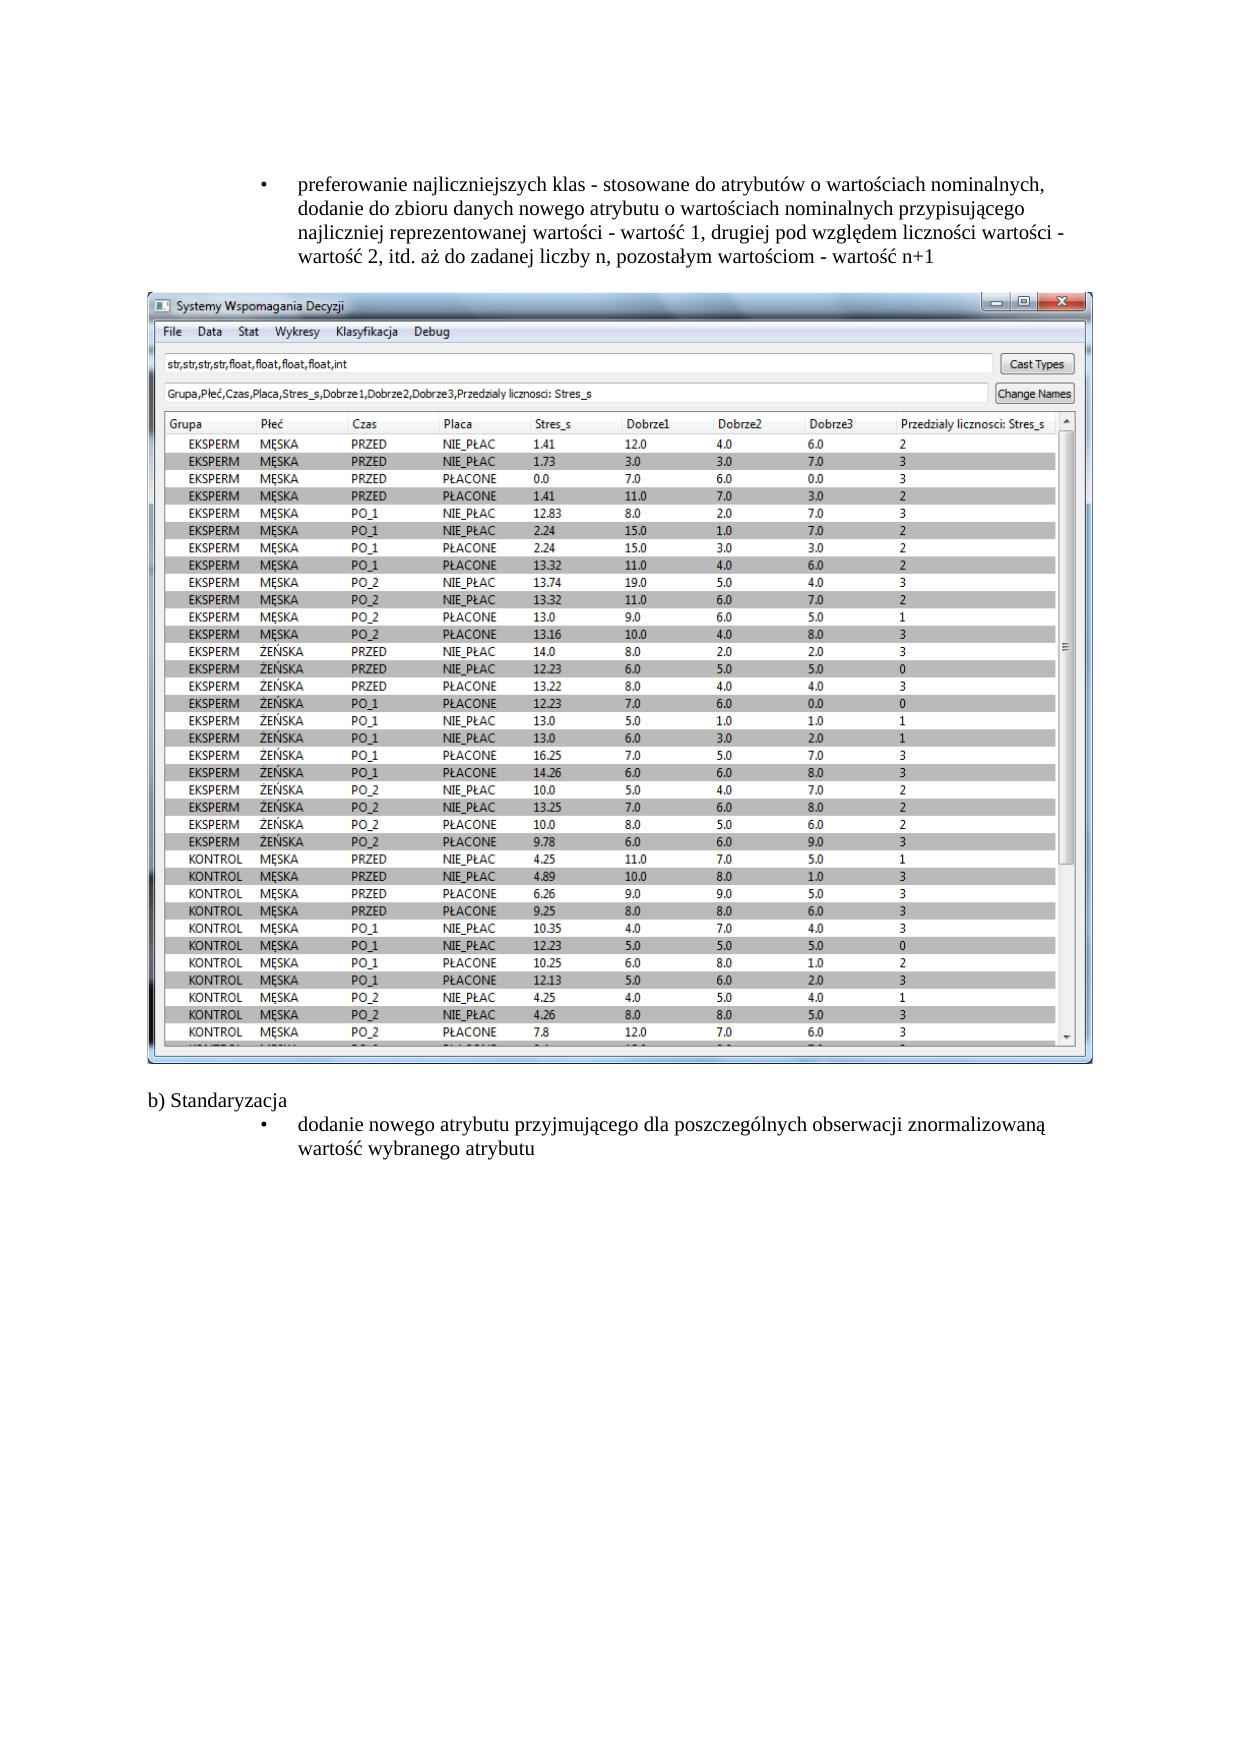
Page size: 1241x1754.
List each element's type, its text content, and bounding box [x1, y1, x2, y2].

text b) Standaryzacja [148, 1087, 1093, 1112]
list preferowanie najliczniejszych klas - stosowane do atrybutów o wartościach nominalnych, dodanie do zbioru danych nowego atrybutu o wartościach nominalnych przypisującego najliczniej reprezentowanej wartości - wartość 1, drugiej pod względem liczności wartości - wartość 2, itd. aż do zadanej liczby n, pozostałym wartościom - wartość n+1 [260, 172, 1093, 268]
list dodanie nowego atrybutu przyjmującego dla poszczególnych obserwacji znormalizowaną wartość wybranego atrybutu [260, 1112, 1093, 1160]
